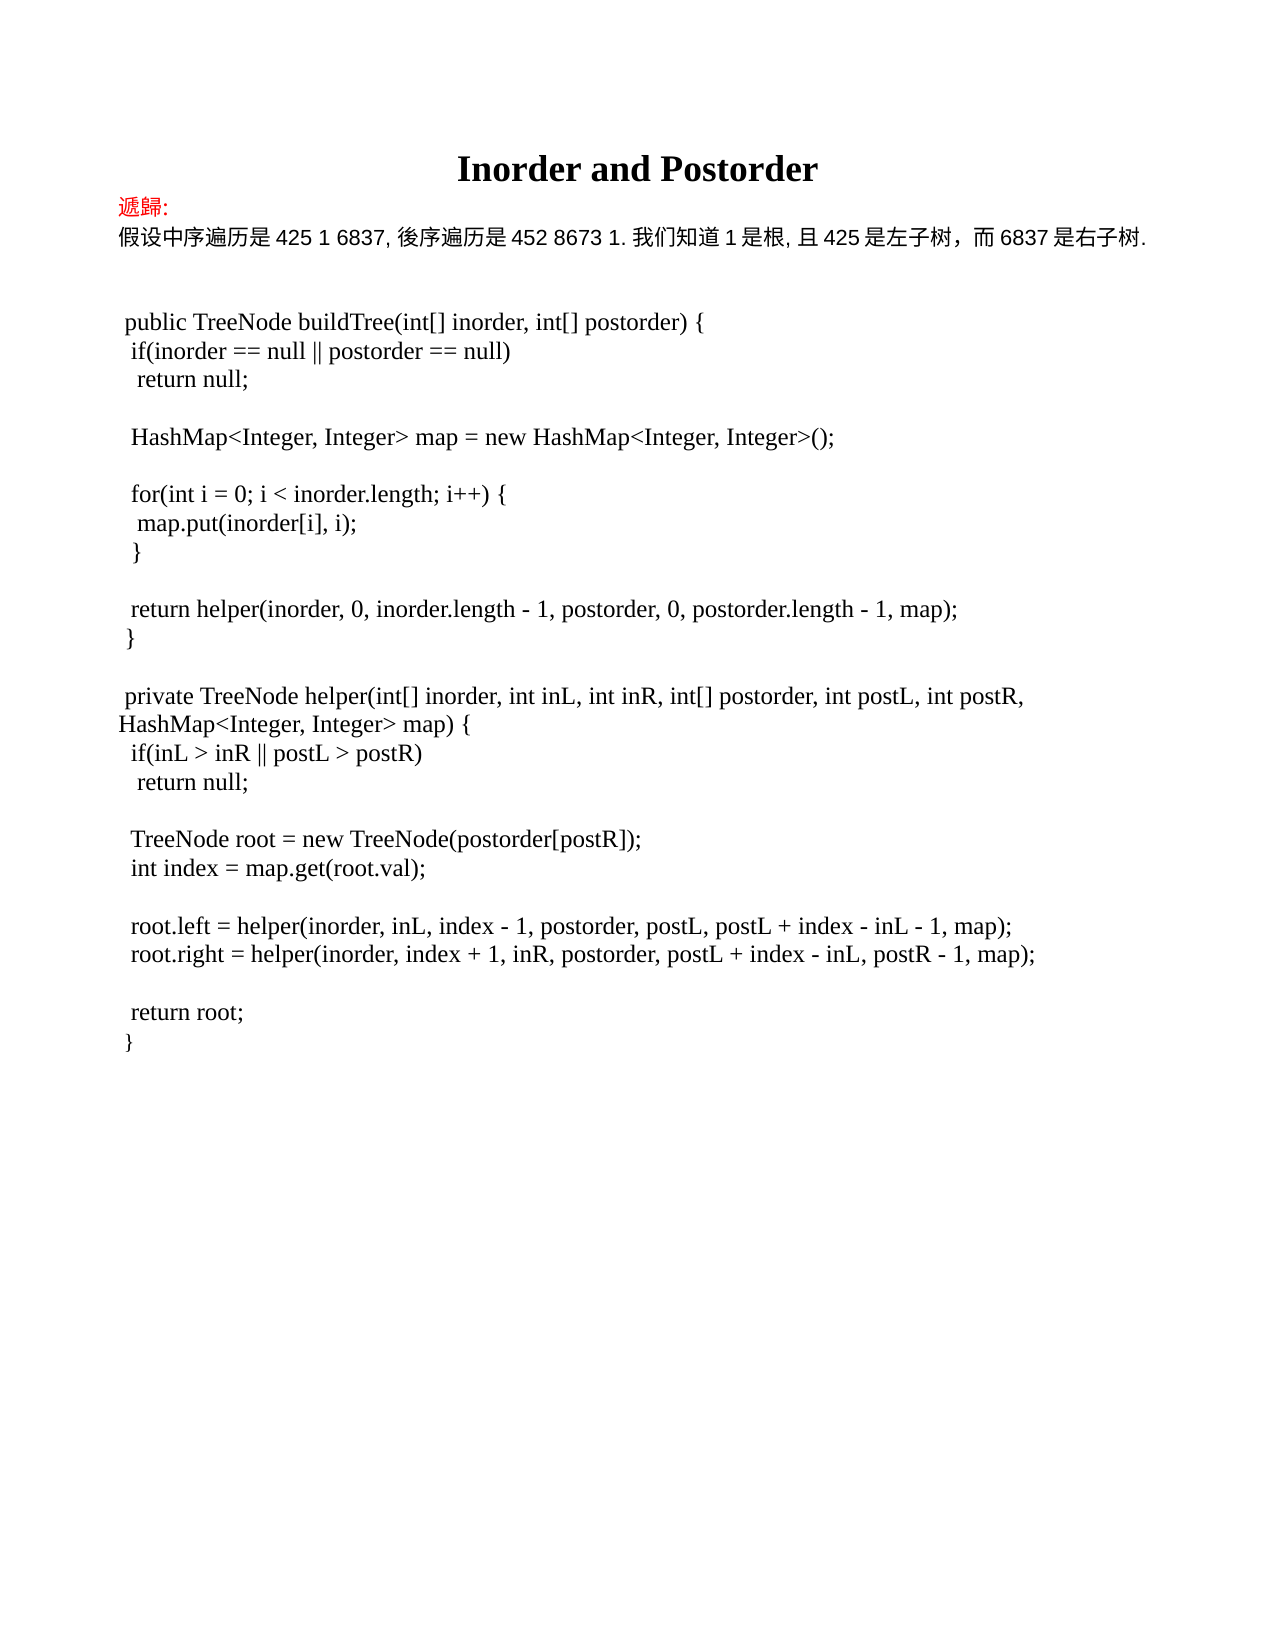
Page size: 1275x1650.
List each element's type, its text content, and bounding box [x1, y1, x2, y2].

text for(int i = 0; i < inorder.length; i++) { [118, 479, 1157, 508]
text return null; [118, 364, 1157, 393]
text int index = map.get(root.val); [118, 853, 1157, 882]
text return null; [118, 767, 1157, 796]
text return root; [118, 997, 1157, 1026]
text } [118, 537, 1157, 566]
text root.left = helper(inorder, inL, index - 1, postorder, postL, postL + index - inL - 1, map); [118, 911, 1157, 939]
text 假设中序遍历是425 1 6837, 後序遍历是452 8673 1. 我们知道1是根, 且425是左子树，而6837是右子树. [118, 222, 1157, 250]
text 遞歸: [118, 190, 1157, 222]
text root.right = helper(inorder, index + 1, inR, postorder, postL + index - inL, postR - 1, map); [118, 939, 1157, 968]
text public TreeNode buildTree(int[] inorder, int[] postorder) { [118, 307, 1157, 336]
text HashMap<Integer, Integer> map = new HashMap<Integer, Integer>(); [118, 422, 1157, 451]
text if(inL > inR || postL > postR) [118, 738, 1157, 767]
text map.put(inorder[i], i); [118, 508, 1157, 537]
text } [118, 623, 1157, 652]
text if(inorder == null || postorder == null) [118, 336, 1157, 364]
text TreeNode root = new TreeNode(postorder[postR]); [118, 824, 1157, 853]
text return helper(inorder, 0, inorder.length - 1, postorder, 0, postorder.length - 1, map); [118, 594, 1157, 623]
text Inorder and Postorder [118, 147, 1157, 190]
text } [118, 1026, 1157, 1054]
text private TreeNode helper(int[] inorder, int inL, int inR, int[] postorder, int postL, int postR, HashMap<Integer, Integer> map) { [118, 681, 1157, 738]
